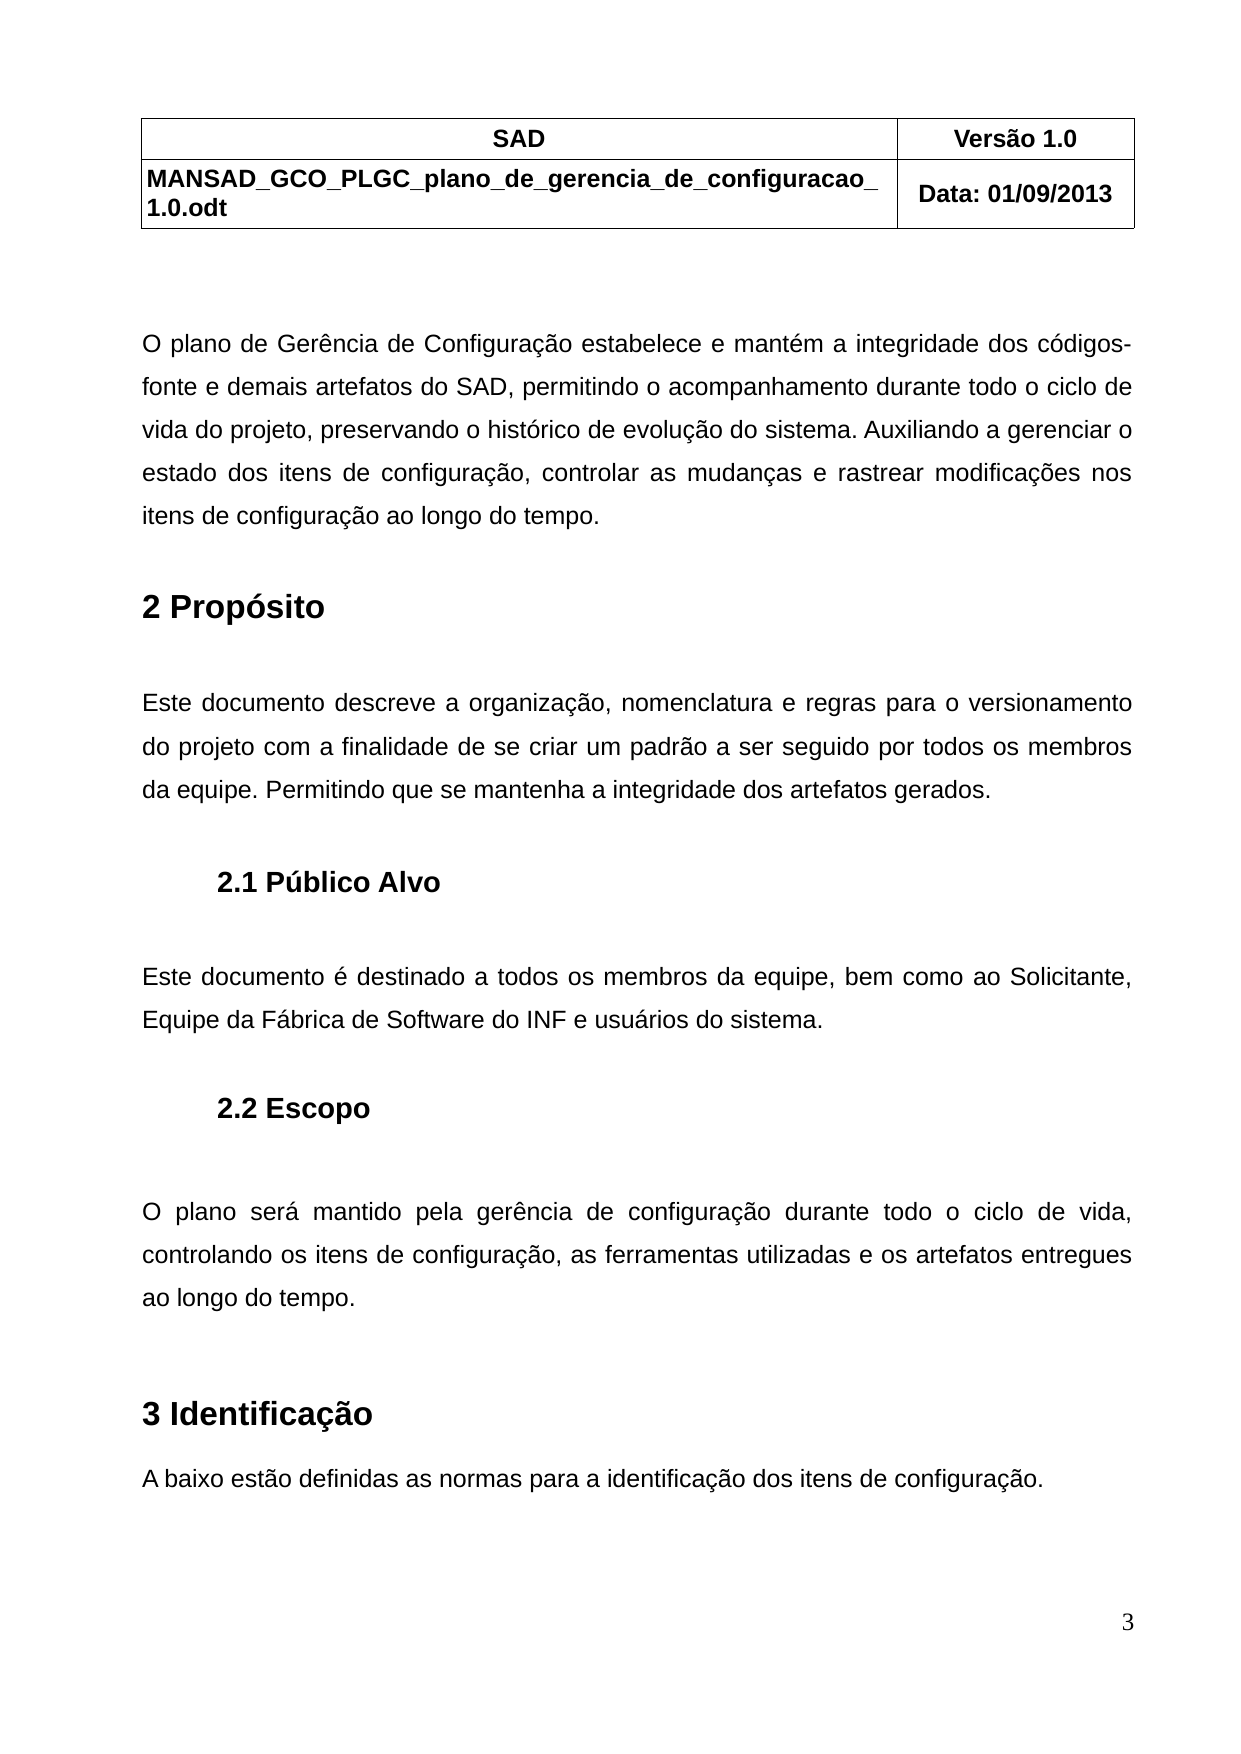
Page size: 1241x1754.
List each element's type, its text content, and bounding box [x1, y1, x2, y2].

text Este documento descreve a organização, nomenclatura e regras para o versionamento do projeto com a finalidade de se criar um padrão a ser seguido por todos os membros da equipe. Permitindo que se mantenha a integridade dos artefatos gerados. [142, 688, 1134, 803]
subtitle 2.2 Escopo [142, 1091, 1134, 1124]
subtitle 2 Propósito [142, 588, 1134, 626]
text Este documento é destinado a todos os membros da equipe, bem como ao Solicitante, Equipe da Fábrica de Software do INF e usuários do sistema. [142, 962, 1134, 1033]
subtitle 3 Identificação [142, 1394, 1134, 1433]
text O plano será mantido pela gerência de configuração durante todo o ciclo de vida, controlando os itens de configuração, as ferramentas utilizadas e os artefatos entregues ao longo do tempo. [142, 1197, 1134, 1312]
text A baixo estão definidas as normas para a identificação dos itens de configuração. [142, 1464, 1134, 1493]
subtitle 2.1 Público Alvo [142, 861, 1134, 899]
text O plano de Gerência de Configuração estabelece e mantém a integridade dos códigos-fonte e demais artefatos do SAD, permitindo o acompanhamento durante todo o ciclo de vida do projeto, preservando o histórico de evolução do sistema. Auxiliando a gerenciar o estado dos itens de configuração, controlar as mudanças e rastrear modificações nos itens de configuração ao longo do tempo. [142, 329, 1134, 530]
